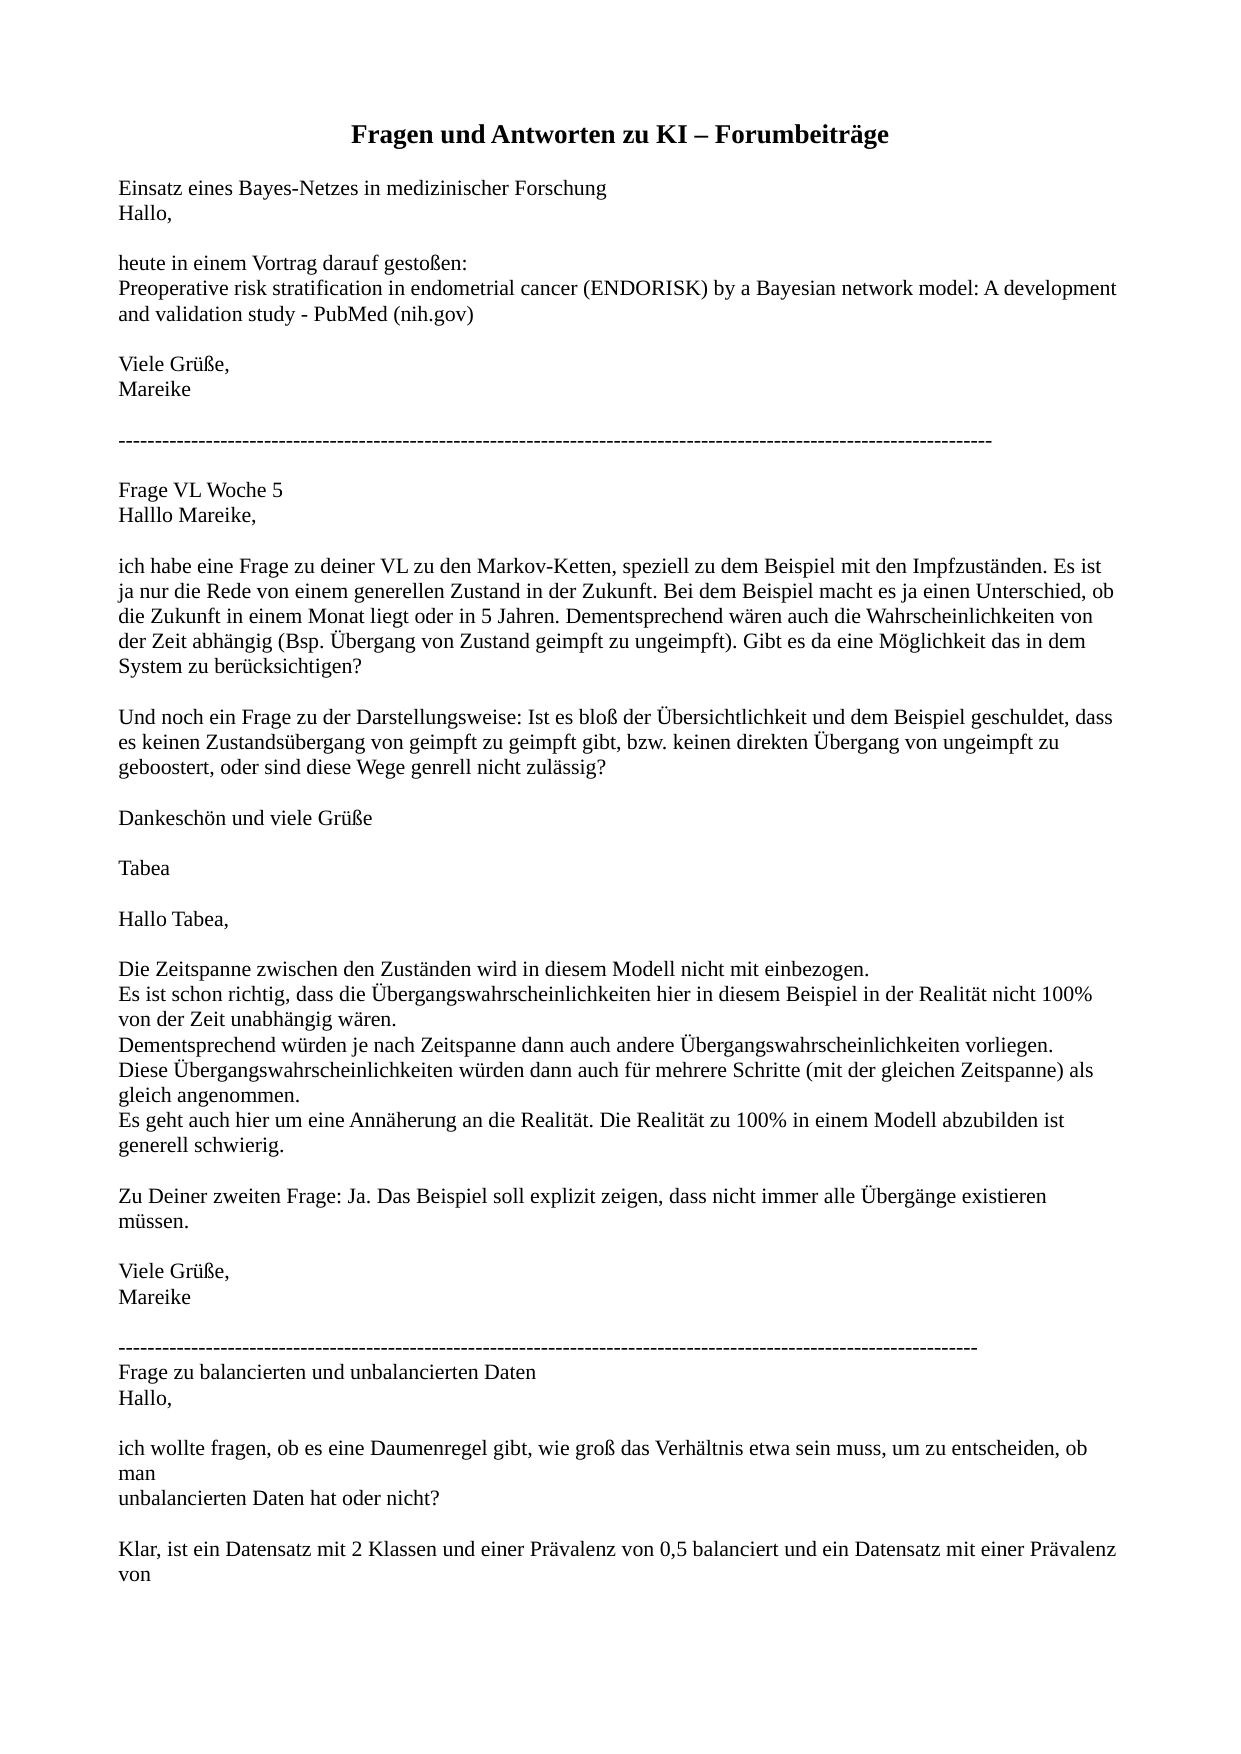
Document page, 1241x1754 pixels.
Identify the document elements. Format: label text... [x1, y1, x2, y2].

text Klar, ist ein Datensatz mit 2 Klassen und einer Prävalenz von 0,5 balanciert und ein Datensatz mit einer Prävalenz von [118, 1536, 1122, 1586]
text heute in einem Vortrag darauf gestoßen: [118, 250, 1122, 275]
text Halllo Mareike, [118, 502, 1122, 527]
text ich habe eine Frage zu deiner VL zu den Markov-Ketten, speziell zu dem Beispiel mit den Impfzuständen. Es ist ja nur die Rede von einem generellen Zustand in der Zukunft. Bei dem Beispiel macht es ja einen Unterschied, ob die Zukunft in einem Monat liegt oder in 5 Jahren. Dementsprechend wären auch die Wahrscheinlichkeiten von der Zeit abhängig (Bsp. Übergang von Zustand geimpft zu ungeimpft). Gibt es da eine Möglichkeit das in dem System zu berücksichtigen? [118, 553, 1122, 679]
text Diese Übergangswahrscheinlichkeiten würden dann auch für mehrere Schritte (mit der gleichen Zeitspanne) als gleich angenommen. [118, 1057, 1122, 1107]
text ---------------------------------------------------------------------------------------------------------------------- [118, 1334, 1122, 1359]
text Fragen und Antworten zu KI – Forumbeiträge [118, 118, 1122, 149]
text Zu Deiner zweiten Frage: Ja. Das Beispiel soll explizit zeigen, dass nicht immer alle Übergänge existieren müssen. [118, 1183, 1122, 1233]
text unbalancierten Daten hat oder nicht? [118, 1485, 1122, 1511]
text Dementsprechend würden je nach Zeitspanne dann auch andere Übergangswahrscheinlichkeiten vorliegen. [118, 1032, 1122, 1057]
text Viele Grüße, [118, 351, 1122, 376]
text Hallo, [118, 200, 1122, 225]
text Die Zeitspanne zwischen den Zuständen wird in diesem Modell nicht mit einbezogen. [118, 956, 1122, 981]
text Einsatz eines Bayes-Netzes in medizinischer Forschung [118, 174, 1122, 200]
text Hallo Tabea, [118, 906, 1122, 931]
text Mareike [118, 1284, 1122, 1309]
text Mareike [118, 376, 1122, 401]
text Und noch ein Frage zu der Darstellungsweise: Ist es bloß der Übersichtlichkeit und dem Beispiel geschuldet, dass es keinen Zustandsübergang von geimpft zu geimpft gibt, bzw. keinen direkten Übergang von ungeimpft zu geboostert, oder sind diese Wege genrell nicht zulässig? [118, 704, 1122, 779]
text Preoperative risk stratification in endometrial cancer (ENDORISK) by a Bayesian network model: A development and validation study - PubMed (nih.gov) [118, 275, 1122, 326]
text Es ist schon richtig, dass die Übergangswahrscheinlichkeiten hier in diesem Beispiel in der Realität nicht 100% von der Zeit unabhängig wären. [118, 981, 1122, 1032]
text ------------------------------------------------------------------------------------------------------------------------ [118, 427, 1122, 452]
text Frage VL Woche 5 [118, 477, 1122, 502]
text Dankeschön und viele Grüße [118, 805, 1122, 830]
text ich wollte fragen, ob es eine Daumenregel gibt, wie groß das Verhältnis etwa sein muss, um zu entscheiden, ob man [118, 1435, 1122, 1485]
text Frage zu balancierten und unbalancierten Daten [118, 1359, 1122, 1384]
text Es geht auch hier um eine Annäherung an die Realität. Die Realität zu 100% in einem Modell abzubilden ist generell schwierig. [118, 1107, 1122, 1158]
text Hallo, [118, 1384, 1122, 1410]
text Tabea [118, 855, 1122, 880]
text Viele Grüße, [118, 1258, 1122, 1284]
